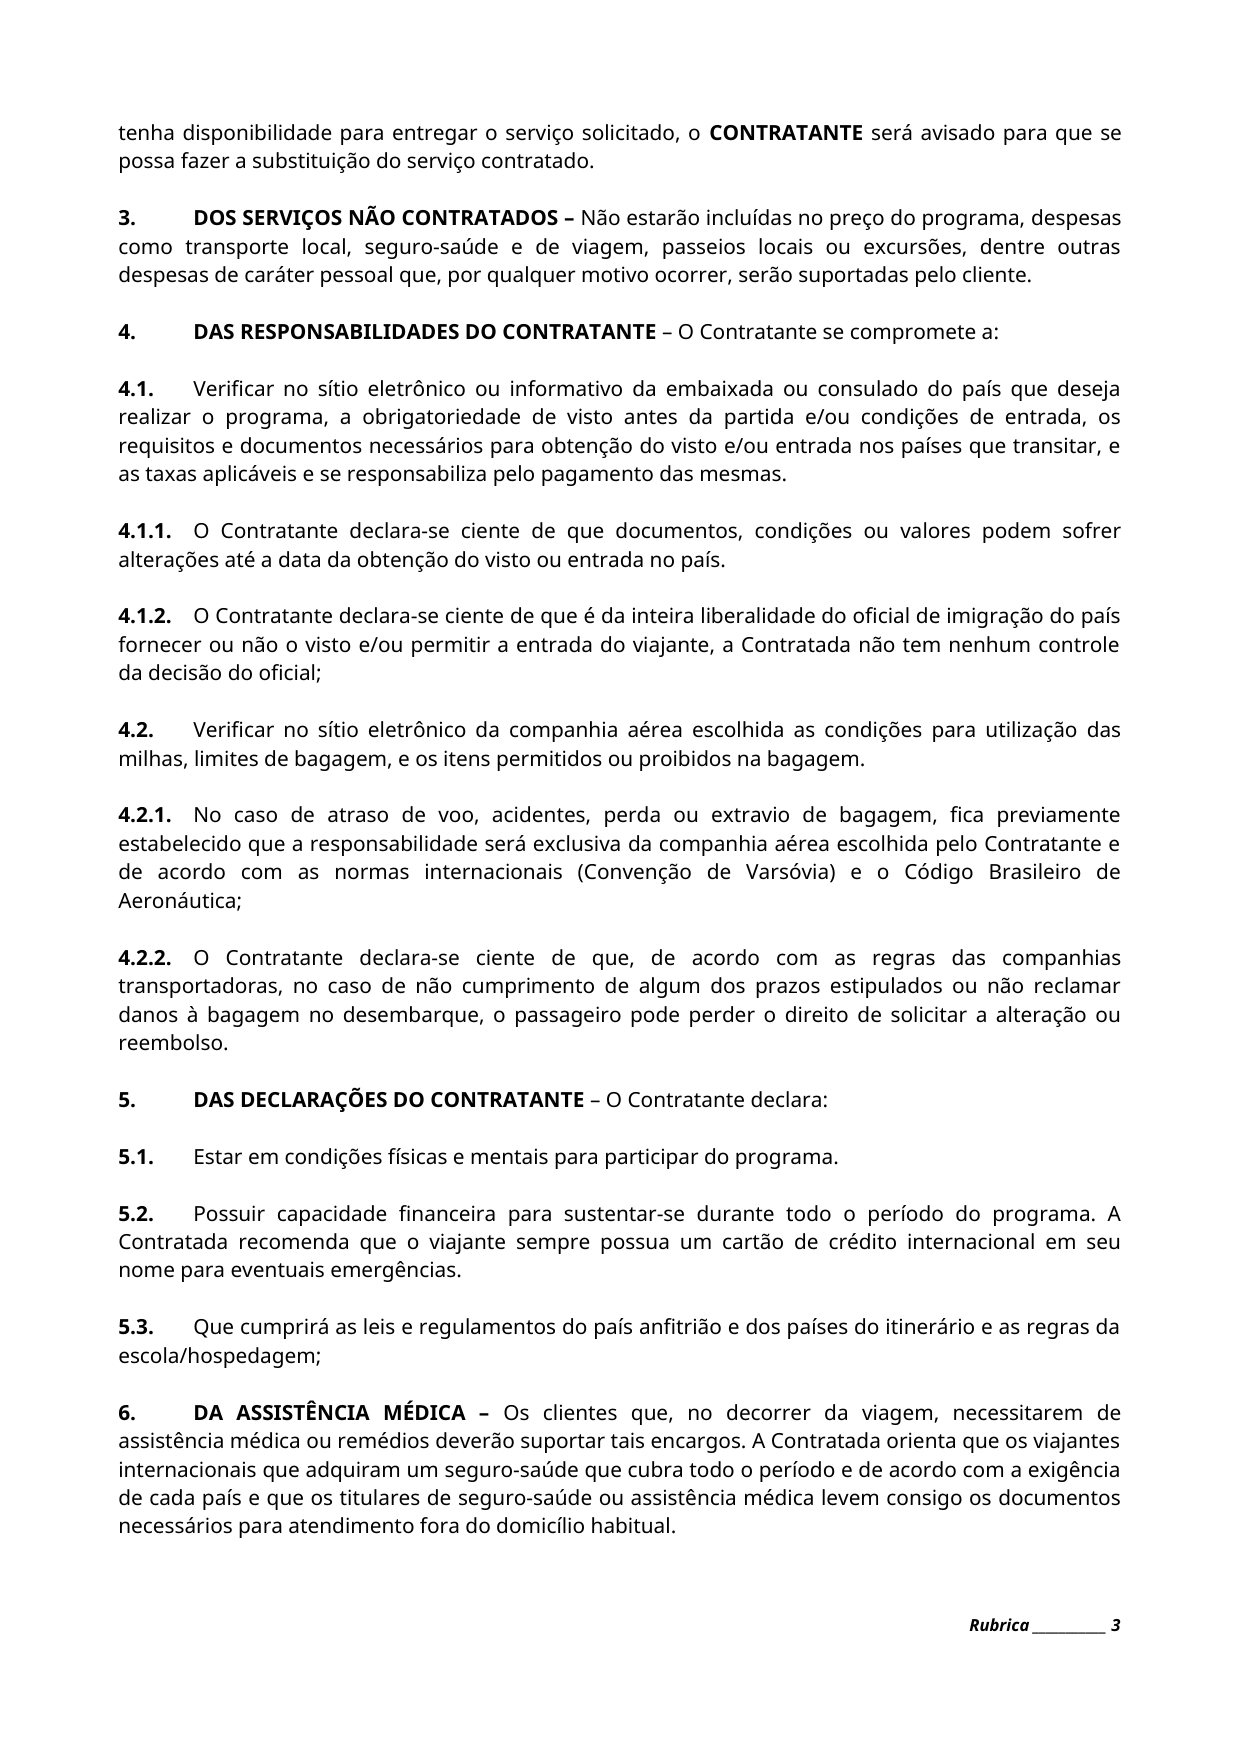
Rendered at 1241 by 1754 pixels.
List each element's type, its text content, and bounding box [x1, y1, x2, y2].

text 3. DOS SERVIÇOS NÃO CONTRATADOS – Não estarão incluídas no preço do programa, despesas como transporte local, seguro-saúde e de viagem, passeios locais ou excursões, dentre outras despesas de caráter pessoal que, por qualquer motivo ocorrer, serão suportadas pelo cliente. [118, 203, 1122, 289]
text 4. DAS RESPONSABILIDADES DO CONTRATANTE – O Contratante se compromete a: [118, 317, 1122, 346]
text 4.1.1. O Contratante declara-se ciente de que documentos, condições ou valores podem sofrer alterações até a data da obtenção do visto ou entrada no país. [118, 516, 1122, 573]
text 4.2.1. No caso de atraso de voo, acidentes, perda ou extravio de bagagem, fica previamente estabelecido que a responsabilidade será exclusiva da companhia aérea escolhida pelo Contratante e de acordo com as normas internacionais (Convenção de Varsóvia) e o Código Brasileiro de Aeronáutica; [118, 801, 1122, 914]
text 4.1.2. O Contratante declara-se ciente de que é da inteira liberalidade do oficial de imigração do país fornecer ou não o visto e/ou permitir a entrada do viajante, a Contratada não tem nenhum controle da decisão do oficial; [118, 602, 1122, 687]
text 4.2.2. O Contratante declara-se ciente de que, de acordo com as regras das companhias transportadoras, no caso de não cumprimento de algum dos prazos estipulados ou não reclamar danos à bagagem no desembarque, o passageiro pode perder o direito de solicitar a alteração ou reembolso. [118, 943, 1122, 1057]
text 6. DA ASSISTÊNCIA MÉDICA – Os clientes que, no decorrer da viagem, necessitarem de assistência médica ou remédios deverão suportar tais encargos. A Contratada orienta que os viajantes internacionais que adquiram um seguro-saúde que cubra todo o período e de acordo com a exigência de cada país e que os titulares de seguro-saúde ou assistência médica levem consigo os documentos necessários para atendimento fora do domicílio habitual. [118, 1398, 1122, 1540]
text 5.1. Estar em condições físicas e mentais para participar do programa. [118, 1142, 1122, 1170]
text 5. DAS DECLARAÇÕES DO CONTRATANTE – O Contratante declara: [118, 1085, 1122, 1113]
text 5.3. Que cumprirá as leis e regulamentos do país anfitrião e dos países do itinerário e as regras da escola/hospedagem; [118, 1312, 1122, 1369]
text 4.1. Verificar no sítio eletrônico ou informativo da embaixada ou consulado do país que deseja realizar o programa, a obrigatoriedade de visto antes da partida e/ou condições de entrada, os requisitos e documentos necessários para obtenção do visto e/ou entrada nos países que transitar, e as taxas aplicáveis e se responsabiliza pelo pagamento das mesmas. [118, 374, 1122, 488]
text tenha disponibilidade para entregar o serviço solicitado, o CONTRATANTE será avisado para que se possa fazer a substituição do serviço contratado. [118, 118, 1122, 175]
text 5.2. Possuir capacidade financeira para sustentar-se durante todo o período do programa. A Contratada recomenda que o viajante sempre possua um cartão de crédito internacional em seu nome para eventuais emergências. [118, 1199, 1122, 1284]
text 4.2. Verificar no sítio eletrônico da companhia aérea escolhida as condições para utilização das milhas, limites de bagagem, e os itens permitidos ou proibidos na bagagem. [118, 715, 1122, 772]
